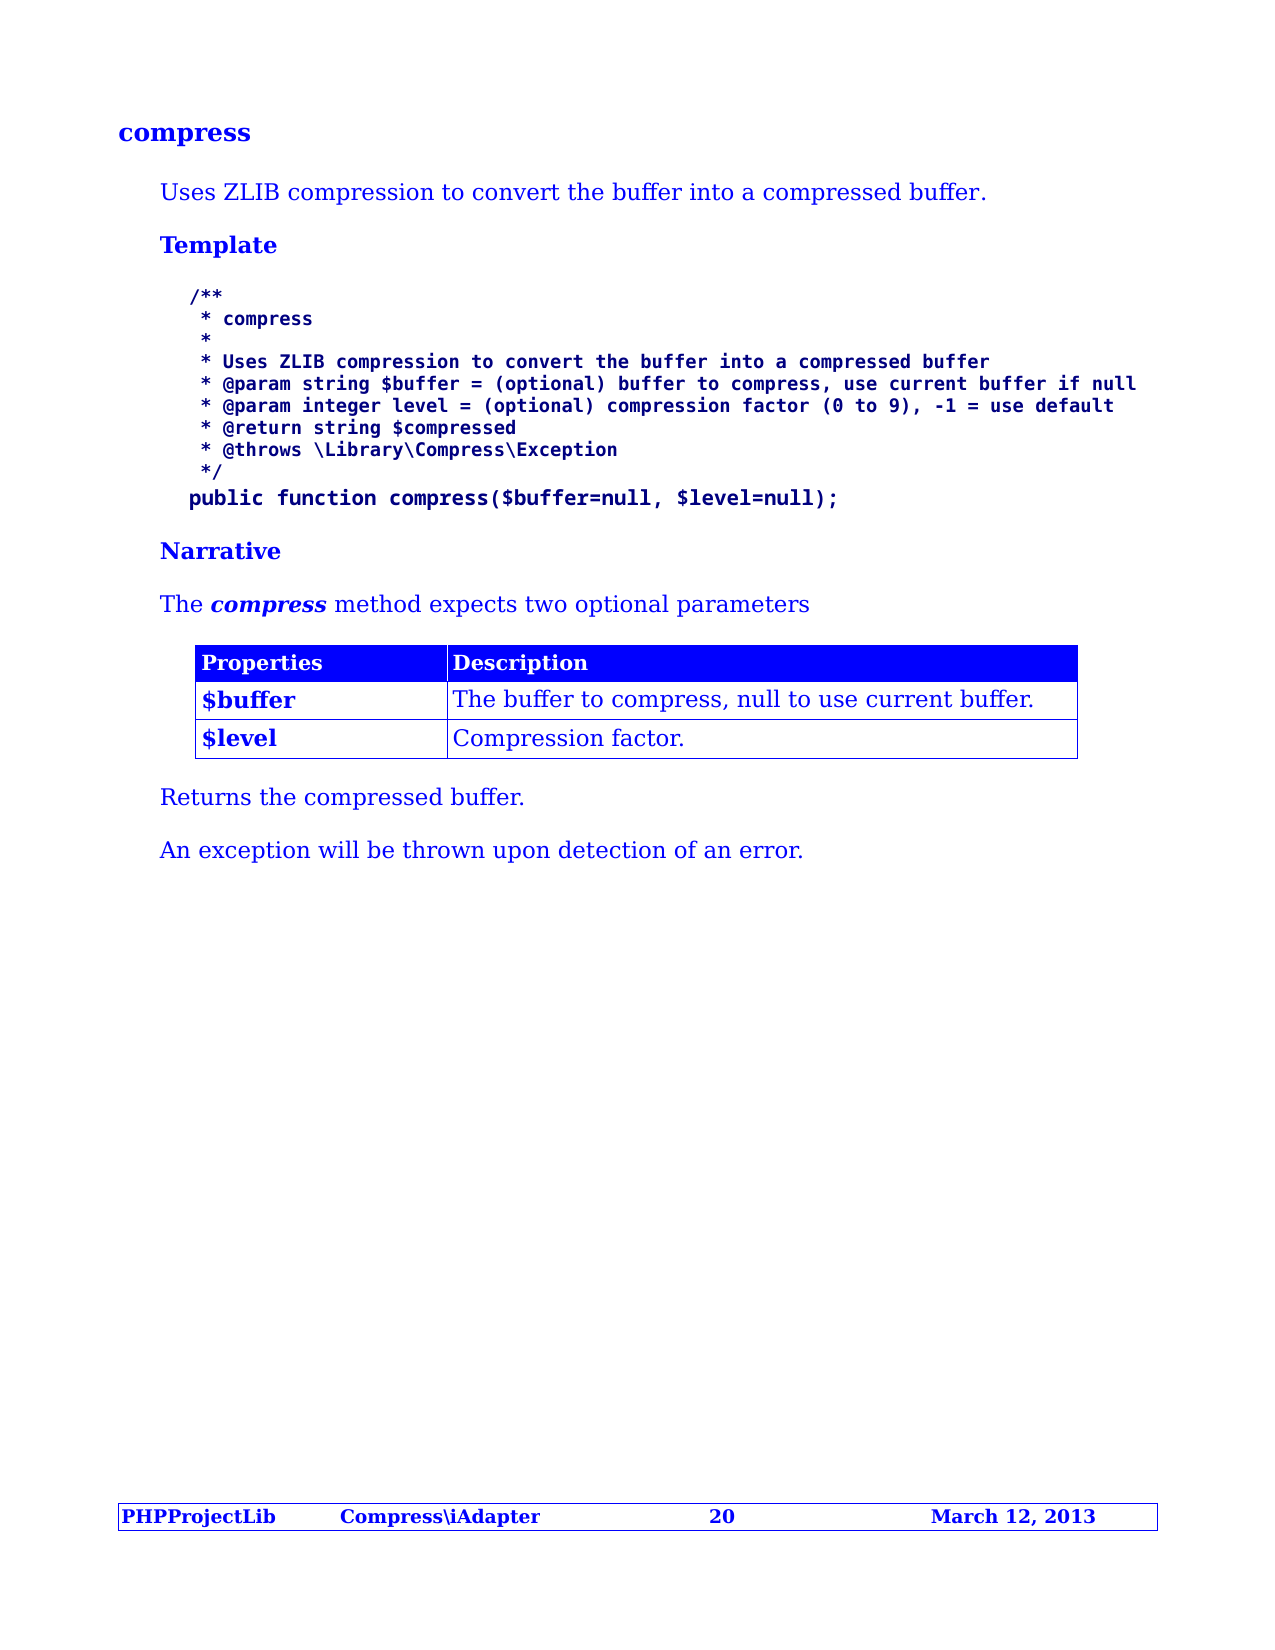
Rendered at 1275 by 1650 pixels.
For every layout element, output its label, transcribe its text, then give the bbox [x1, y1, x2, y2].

table_cell $buffer [196, 682, 447, 719]
text Template [159, 232, 1157, 259]
list * @param string $buffer = (optional) buffer to compress, use current buffer if null [189, 373, 1157, 395]
table_header Properties [196, 646, 447, 681]
text Returns the compressed buffer. [159, 784, 1157, 811]
table_cell The buffer to compress, null to use current buffer. [448, 682, 1077, 719]
table_cell Compression factor. [448, 720, 1077, 758]
list * @throws \Library\Compress\Exception [189, 439, 1157, 461]
list * [189, 329, 1157, 351]
text An exception will be thrown upon detection of an error. [159, 838, 1157, 864]
list * @param integer level = (optional) compression factor (0 to 9), -1 = use default [189, 395, 1157, 417]
text Uses ZLIB compression to convert the buffer into a compressed buffer. [159, 179, 1157, 205]
list public function compress($buffer=null, $level=null); [189, 483, 1157, 511]
list * Uses ZLIB compression to convert the buffer into a compressed buffer [189, 351, 1157, 373]
list */ [189, 461, 1157, 483]
text Narrative [159, 538, 1157, 565]
table_cell $level [196, 720, 447, 758]
list /** [189, 286, 1157, 308]
title compress [118, 118, 1157, 147]
list * compress [189, 308, 1157, 329]
table_header Description [448, 646, 1077, 681]
list * @return string $compressed [189, 417, 1157, 439]
text The compress method expects two optional parameters [159, 591, 1157, 618]
